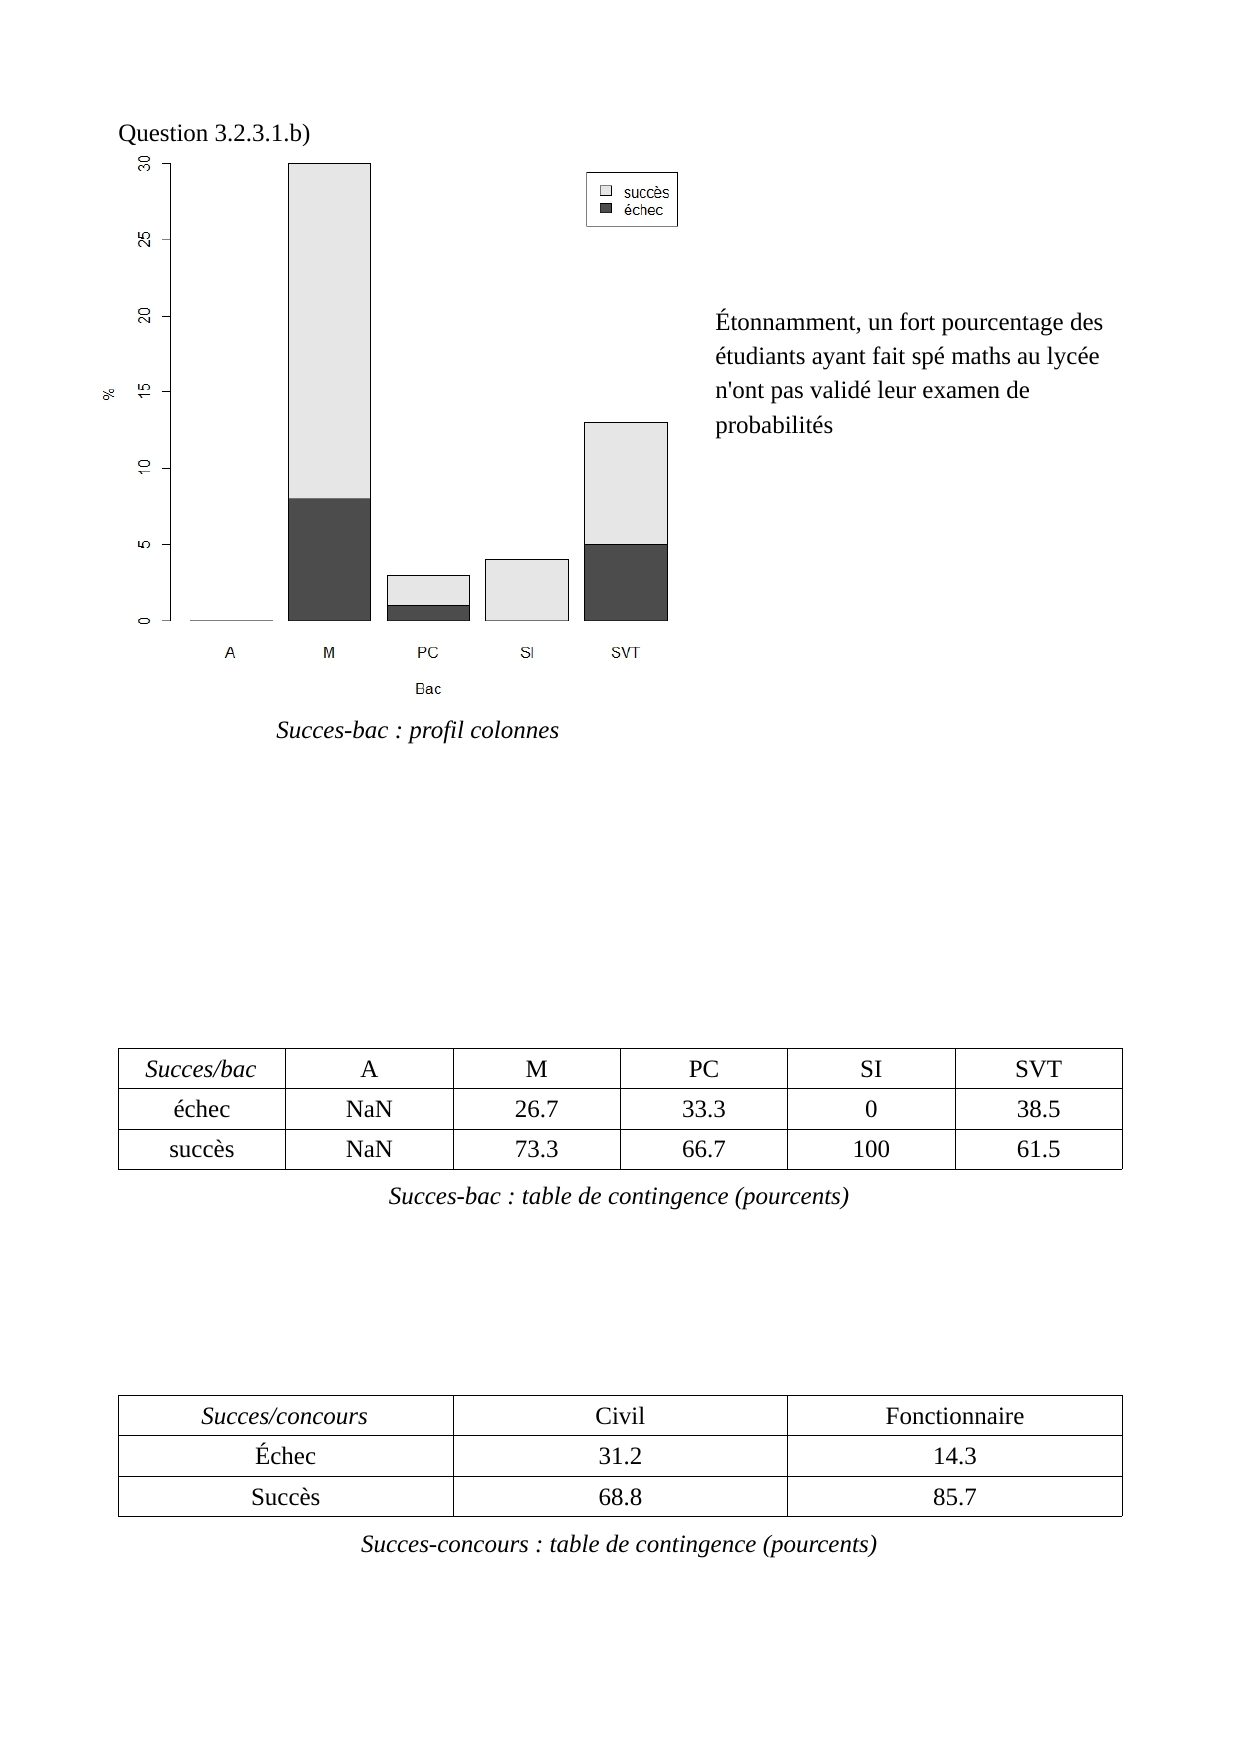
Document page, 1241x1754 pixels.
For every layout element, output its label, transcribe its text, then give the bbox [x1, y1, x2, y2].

table_header PC [621, 1049, 787, 1088]
table_cell 0 [788, 1089, 955, 1128]
table_header Fonctionnaire [788, 1396, 1122, 1435]
table_cell 66.7 [621, 1130, 787, 1169]
table_cell NaN [286, 1130, 453, 1169]
text Succes-bac : table de contingence (pourcents) [118, 1181, 1122, 1210]
table_cell succès [119, 1130, 285, 1169]
table_cell Succès [119, 1477, 453, 1516]
table_cell échec [119, 1089, 285, 1128]
text Question 3.2.3.1.b) [118, 118, 1122, 147]
table_header Succes/bac [119, 1049, 285, 1088]
text Étonnamment, un fort pourcentage des étudiants ayant fait spé maths au lycée n'ont pas validé leur examen de probabilités [715, 307, 1122, 439]
table_header Civil [454, 1396, 787, 1435]
table_cell 73.3 [454, 1130, 620, 1169]
table_cell 100 [788, 1130, 955, 1169]
text Succes-bac : profil colonnes [122, 179, 715, 744]
table_header M [454, 1049, 620, 1088]
table_cell 61.5 [956, 1130, 1122, 1169]
table_cell NaN [286, 1089, 453, 1128]
table_header SVT [956, 1049, 1122, 1088]
table_header Succes/concours [119, 1396, 453, 1435]
picture [97, 153, 692, 716]
table_cell 14.3 [788, 1436, 1122, 1476]
table_header A [286, 1049, 453, 1088]
table_cell 33.3 [621, 1089, 787, 1128]
table_cell Échec [119, 1436, 453, 1476]
text Succes-concours : table de contingence (pourcents) [118, 1529, 1122, 1557]
table_cell 68.8 [454, 1477, 787, 1516]
table_cell 31.2 [454, 1436, 787, 1476]
table_cell 26.7 [454, 1089, 620, 1128]
table_header SI [788, 1049, 955, 1088]
table_cell 38.5 [956, 1089, 1122, 1128]
table_cell 85.7 [788, 1477, 1122, 1516]
